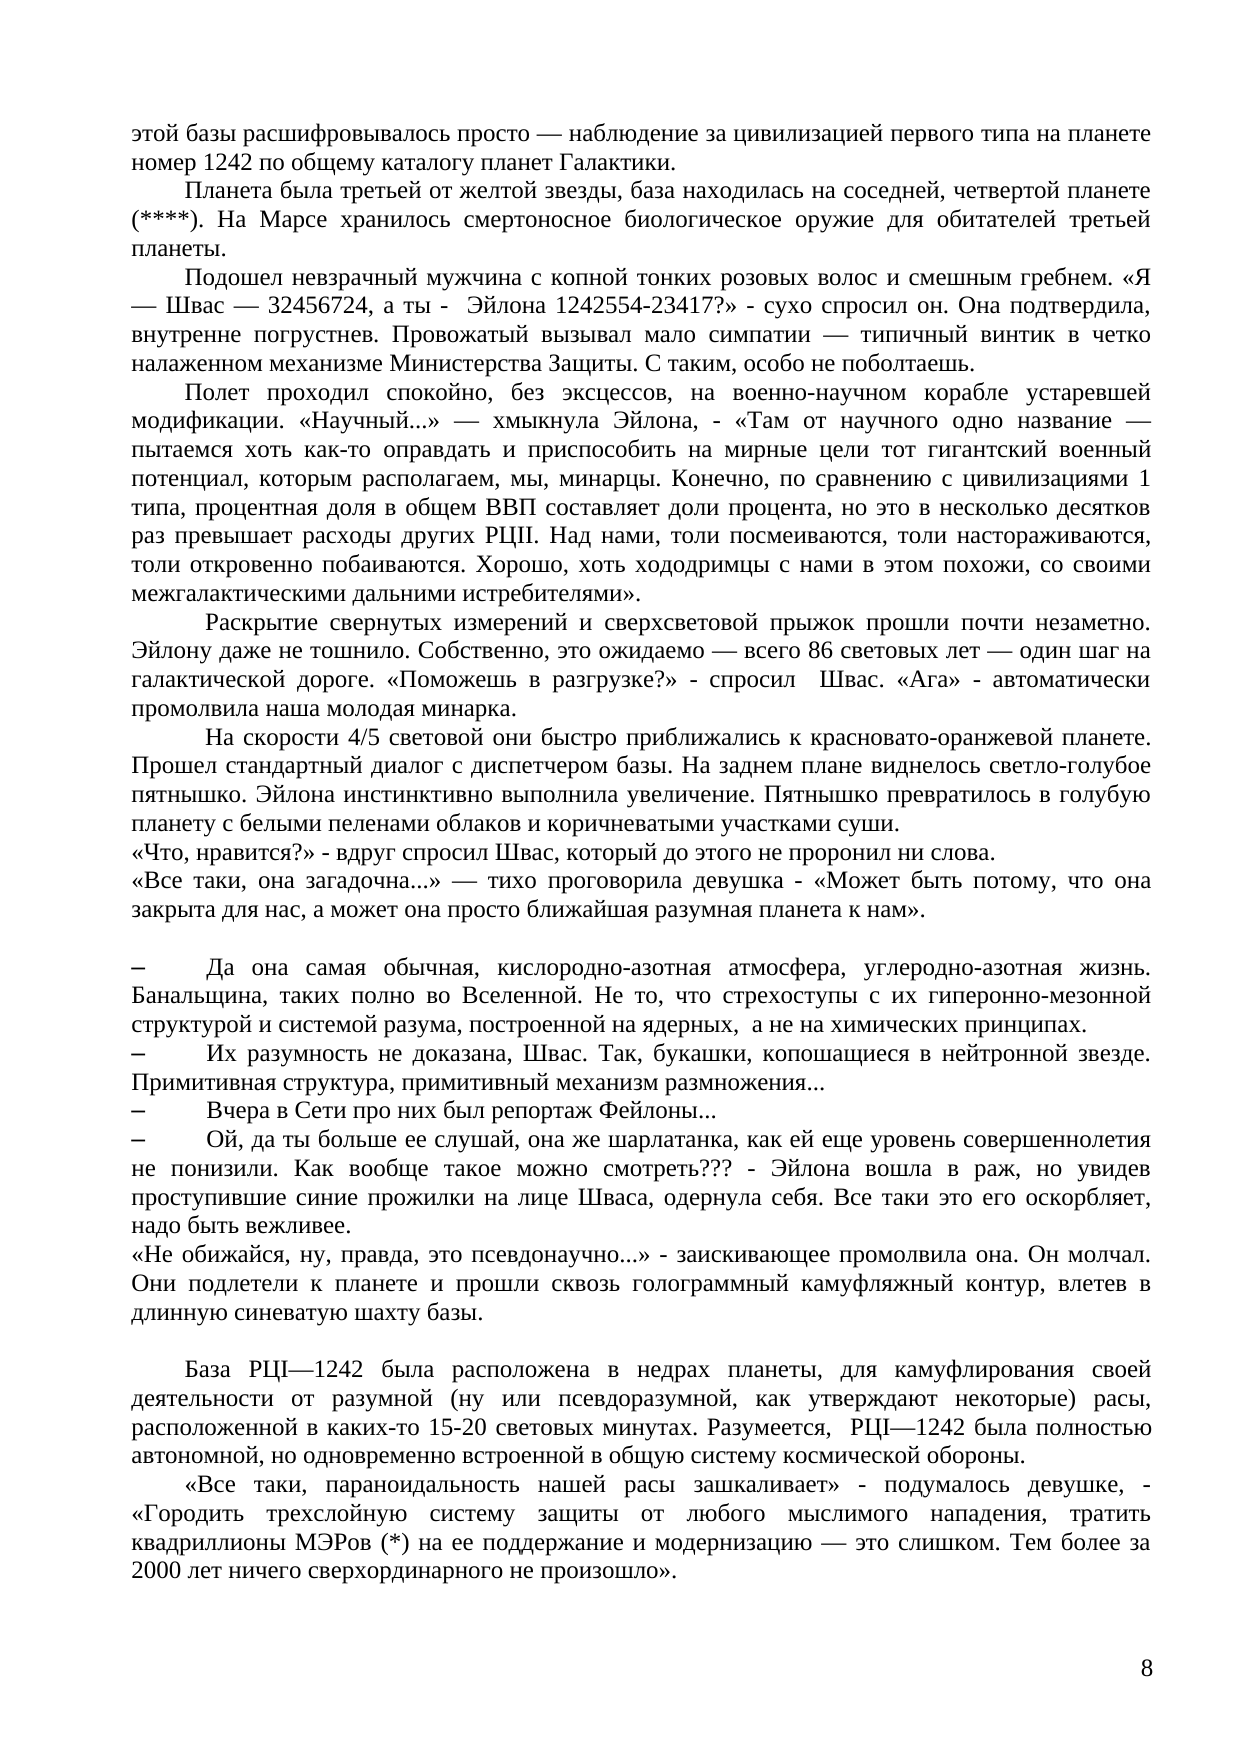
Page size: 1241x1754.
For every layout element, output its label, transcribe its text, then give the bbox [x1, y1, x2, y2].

text «Все таки, она загадочна...» — тихо проговорила девушка - «Может быть потому, что она закрыта для нас, а может она просто ближайшая разумная планета к нам». [131, 866, 1152, 923]
text «Что, нравится?» - вдруг спросил Швас, который до этого не проронил ни слова. [131, 837, 1152, 866]
text Раскрытие свернутых измерений и сверхсветовой прыжок прошли почти незаметно. Эйлону даже не тошнило. Собственно, это ожидаемо — всего 86 световых лет — один шаг на галактической дороге. «Поможешь в разгрузке?» - спросил Швас. «Ага» - автоматически промолвила наша молодая минарка. [131, 607, 1152, 722]
text Полет проходил спокойно, без эксцессов, на военно-научном корабле устаревшей модификации. «Научный...» — хмыкнула Эйлона, - «Там от научного одно название — пытаемся хоть как-то оправдать и приспособить на мирные цели тот гигантский военный потенциал, которым располагаем, мы, минарцы. Конечно, по сравнению с цивилизациями 1 типа, процентная доля в общем ВВП составляет доли процента, но это в несколько десятков раз превышает расходы других РЦII. Над нами, толи посмеиваются, толи настораживаются, толи откровенно побаиваются. Хорошо, хоть хододримцы с нами в этом похожи, со своими межгалактическими дальними истребителями». [131, 377, 1152, 607]
text Планета была третьей от желтой звезды, база находилась на соседней, четвертой планете (****). На Марсе хранилось смертоносное биологическое оружие для обитателей третьей планеты. [131, 176, 1152, 262]
list Вчера в Сети про них был репортаж Фейлоны... [131, 1096, 1152, 1124]
text На скорости 4/5 световой они быстро приближались к красновато-оранжевой планете. Прошел стандартный диалог с диспетчером базы. На заднем плане виднелось светло-голубое пятнышко. Эйлона инстинктивно выполнила увеличение. Пятнышко превратилось в голубую планету с белыми пеленами облаков и коричневатыми участками суши. [131, 722, 1152, 837]
text Подошел невзрачный мужчина с копной тонких розовых волос и смешным гребнем. «Я — Швас — 32456724, а ты - Эйлона 1242554-23417?» - сухо спросил он. Она подтвердила, внутренне погрустнев. Провожатый вызывал мало симпатии — типичный винтик в четко налаженном механизме Министерства Защиты. С таким, особо не поболтаешь. [131, 262, 1152, 377]
text «Все таки, параноидальность нашей расы зашкаливает» - подумалось девушке, - «Городить трехслойную систему защиты от любого мыслимого нападения, тратить квадриллионы МЭРов (*) на ее поддержание и модернизацию — это слишком. Тем более за 2000 лет ничего сверхординарного не произошло». [131, 1469, 1152, 1584]
list Да она самая обычная, кислородно-азотная атмосфера, углеродно-азотная жизнь. Банальщина, таких полно во Вселенной. Не то, что стрехоступы с их гиперонно-мезонной структурой и системой разума, построенной на ядерных, а не на химических принципах. [131, 952, 1152, 1038]
list Ой, да ты больше ее слушай, она же шарлатанка, как ей еще уровень совершеннолетия не понизили. Как вообще такое можно смотреть??? - Эйлона вошла в раж, но увидев проступившие синие прожилки на лице Шваса, одернула себя. Все таки это его оскорбляет, надо быть вежливее. [131, 1124, 1152, 1239]
text этой базы расшифровывалось просто — наблюдение за цивилизацией первого типа на планете номер 1242 по общему каталогу планет Галактики. [131, 118, 1152, 176]
text База РЦI—1242 была расположена в недрах планеты, для камуфлирования своей деятельности от разумной (ну или псевдоразумной, как утверждают некоторые) расы, расположенной в каких-то 15-20 световых минутах. Разумеется, РЦI—1242 была полностью автономной, но одновременно встроенной в общую систему космической обороны. [131, 1354, 1152, 1469]
list Их разумность не доказана, Швас. Так, букашки, копошащиеся в нейтронной звезде. Примитивная структура, примитивный механизм размножения... [131, 1038, 1152, 1096]
list «Не обижайся, ну, правда, это псевдонаучно...» - заискивающее промолвила она. Он молчал. Они подлетели к планете и прошли сквозь голограммный камуфляжный контур, влетев в длинную синеватую шахту базы. [131, 1239, 1152, 1326]
